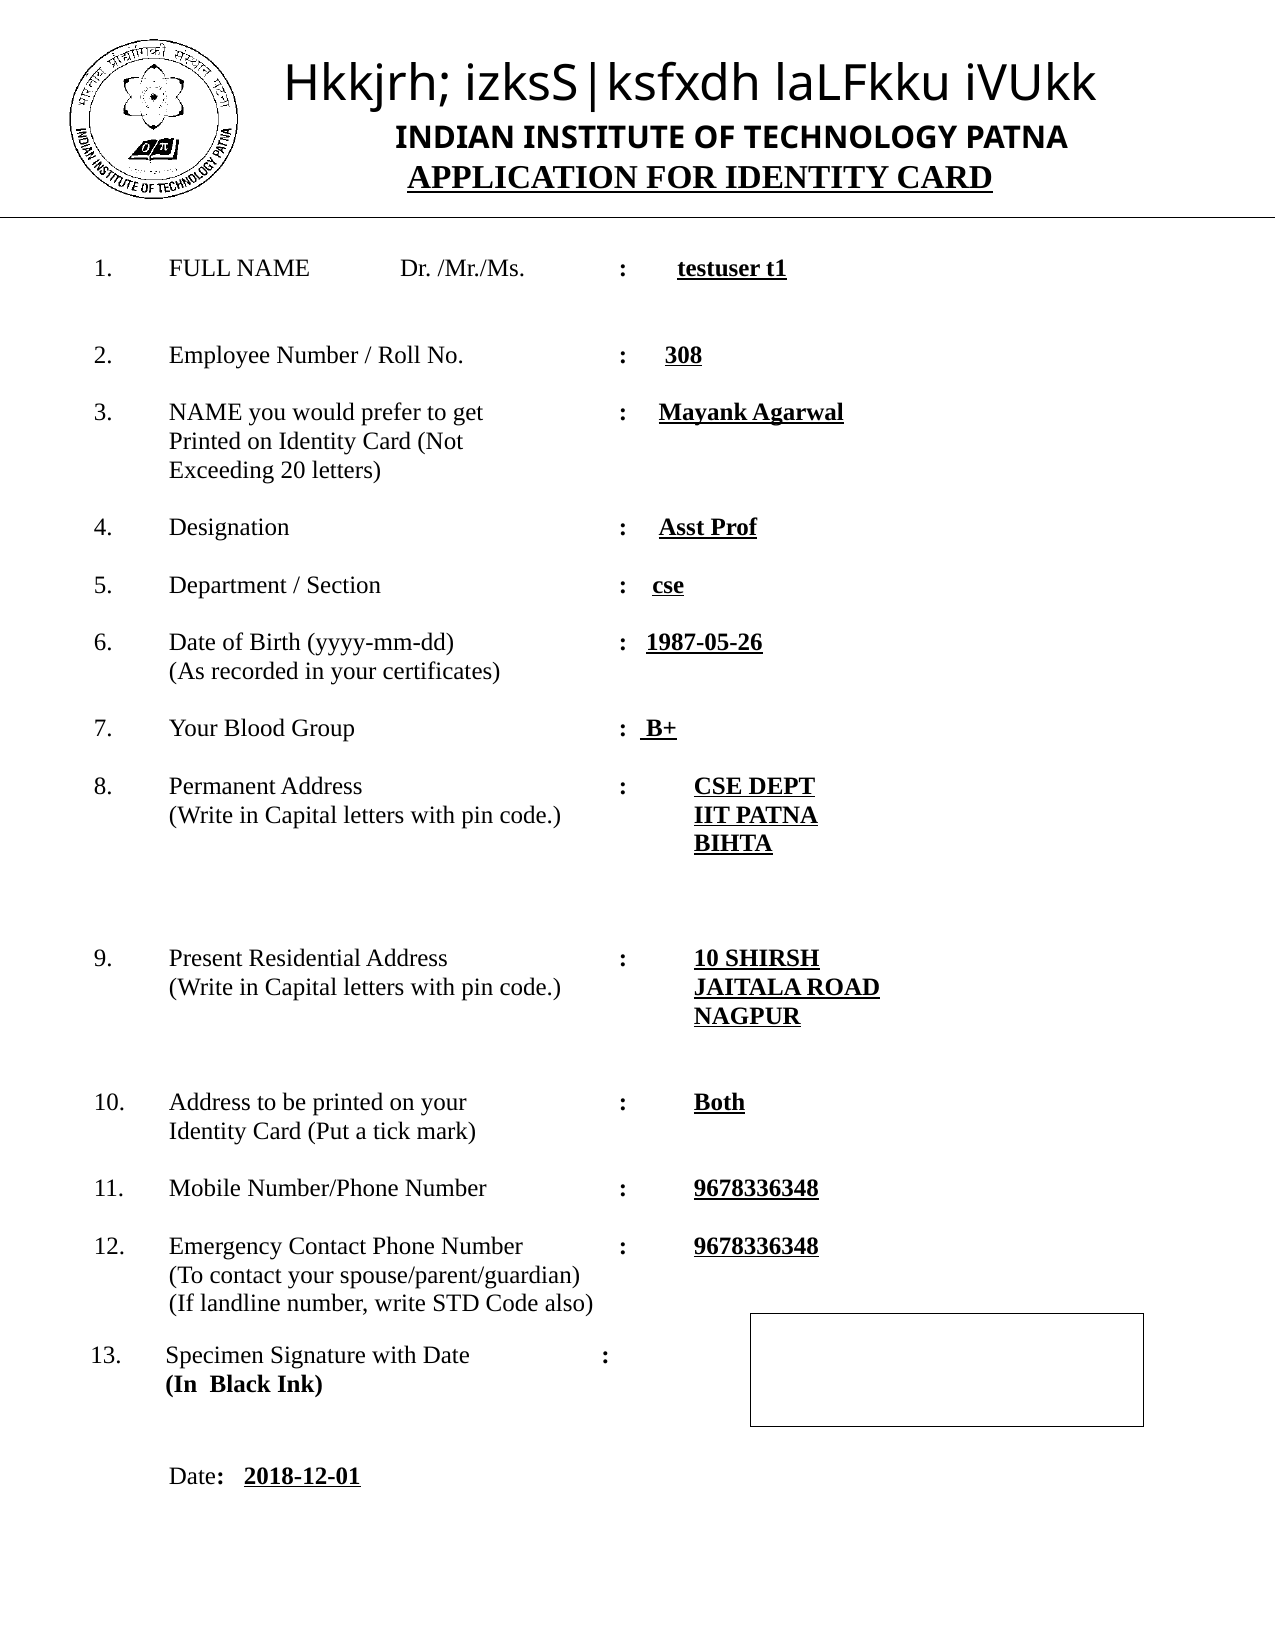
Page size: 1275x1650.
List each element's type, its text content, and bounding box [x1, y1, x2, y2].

text 7. Your Blood Group : B+ [94, 713, 1125, 742]
text APPLICATION FOR IDENTITY CARD [257, 158, 1125, 196]
text Date: 2018-12-01 [94, 1461, 1125, 1490]
text 10. Address to be printed on your : Both [94, 1087, 1125, 1116]
text (As recorded in your certificates) [94, 656, 1125, 685]
text Printed on Identity Card (Not [94, 426, 1125, 455]
text 5. Department / Section : cse [94, 570, 1125, 598]
text 11. Mobile Number/Phone Number : 9678336348 [94, 1173, 1125, 1202]
text INDIAN INSTITUTE OF TECHNOLOGY PATNA [257, 115, 1099, 158]
text BIHTA [94, 828, 1125, 857]
text Hkkjrh; izksS|ksfxdh laLFkku iVUkk [257, 47, 1106, 115]
text Exceeding 20 letters) [94, 455, 1125, 483]
text 8. Permanent Address : CSE DEPT [94, 771, 1125, 800]
text 6. Date of Birth (yyyy-mm-dd) : 1987-05-26 [94, 627, 1125, 656]
text 3. NAME you would prefer to get : Mayank Agarwal [94, 397, 1125, 426]
text NAGPUR [94, 1001, 1125, 1030]
text 12. Emergency Contact Phone Number : 9678336348 [94, 1231, 1125, 1260]
text 13. Specimen Signature with Date : [90, 1340, 641, 1369]
text (To contact your spouse/parent/guardian) [94, 1260, 1125, 1288]
text Identity Card (Put a tick mark) [94, 1116, 1125, 1145]
text (Write in Capital letters with pin code.) JAITALA ROAD [94, 972, 1125, 1001]
text 4. Designation : Asst Prof [94, 512, 1125, 541]
text 1. FULL NAME Dr. /Mr./Ms. : testuser t1 [94, 253, 1125, 282]
text (In Black Ink) [90, 1369, 641, 1398]
text 2. Employee Number / Roll No. : 308 [94, 340, 1125, 368]
text (Write in Capital letters with pin code.) IIT PATNA [94, 800, 1125, 828]
text (If landline number, write STD Code also) [94, 1288, 1125, 1317]
text 9. Present Residential Address : 10 SHIRSH [94, 943, 1125, 972]
